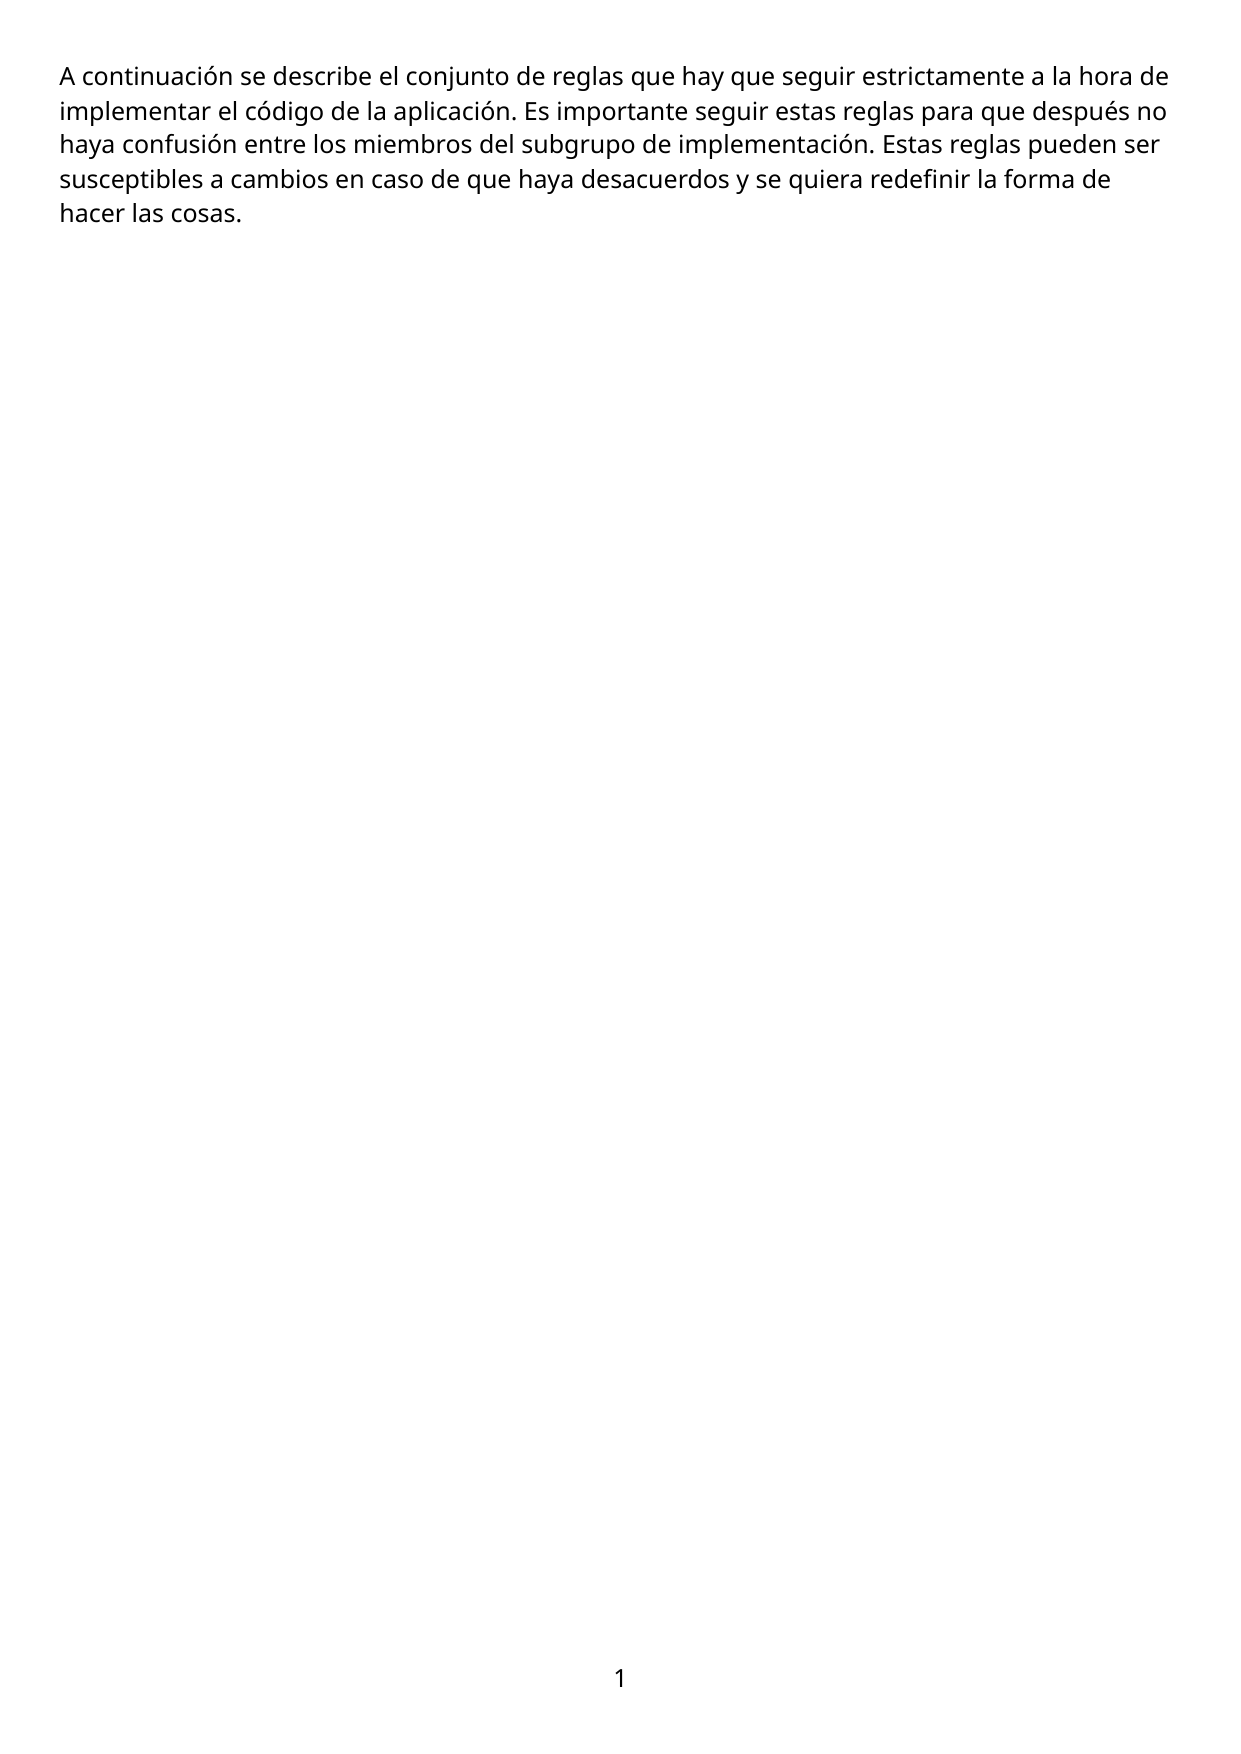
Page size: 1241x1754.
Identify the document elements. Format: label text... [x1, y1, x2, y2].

text A continuación se describe el conjunto de reglas que hay que seguir estrictamente a la hora de implementar el código de la aplicación. Es importante seguir estas reglas para que después no haya confusión entre los miembros del subgrupo de implementación. Estas reglas pueden ser susceptibles a cambios en caso de que haya desacuerdos y se quiera redefinir la forma de hacer las cosas. [59, 59, 1181, 229]
